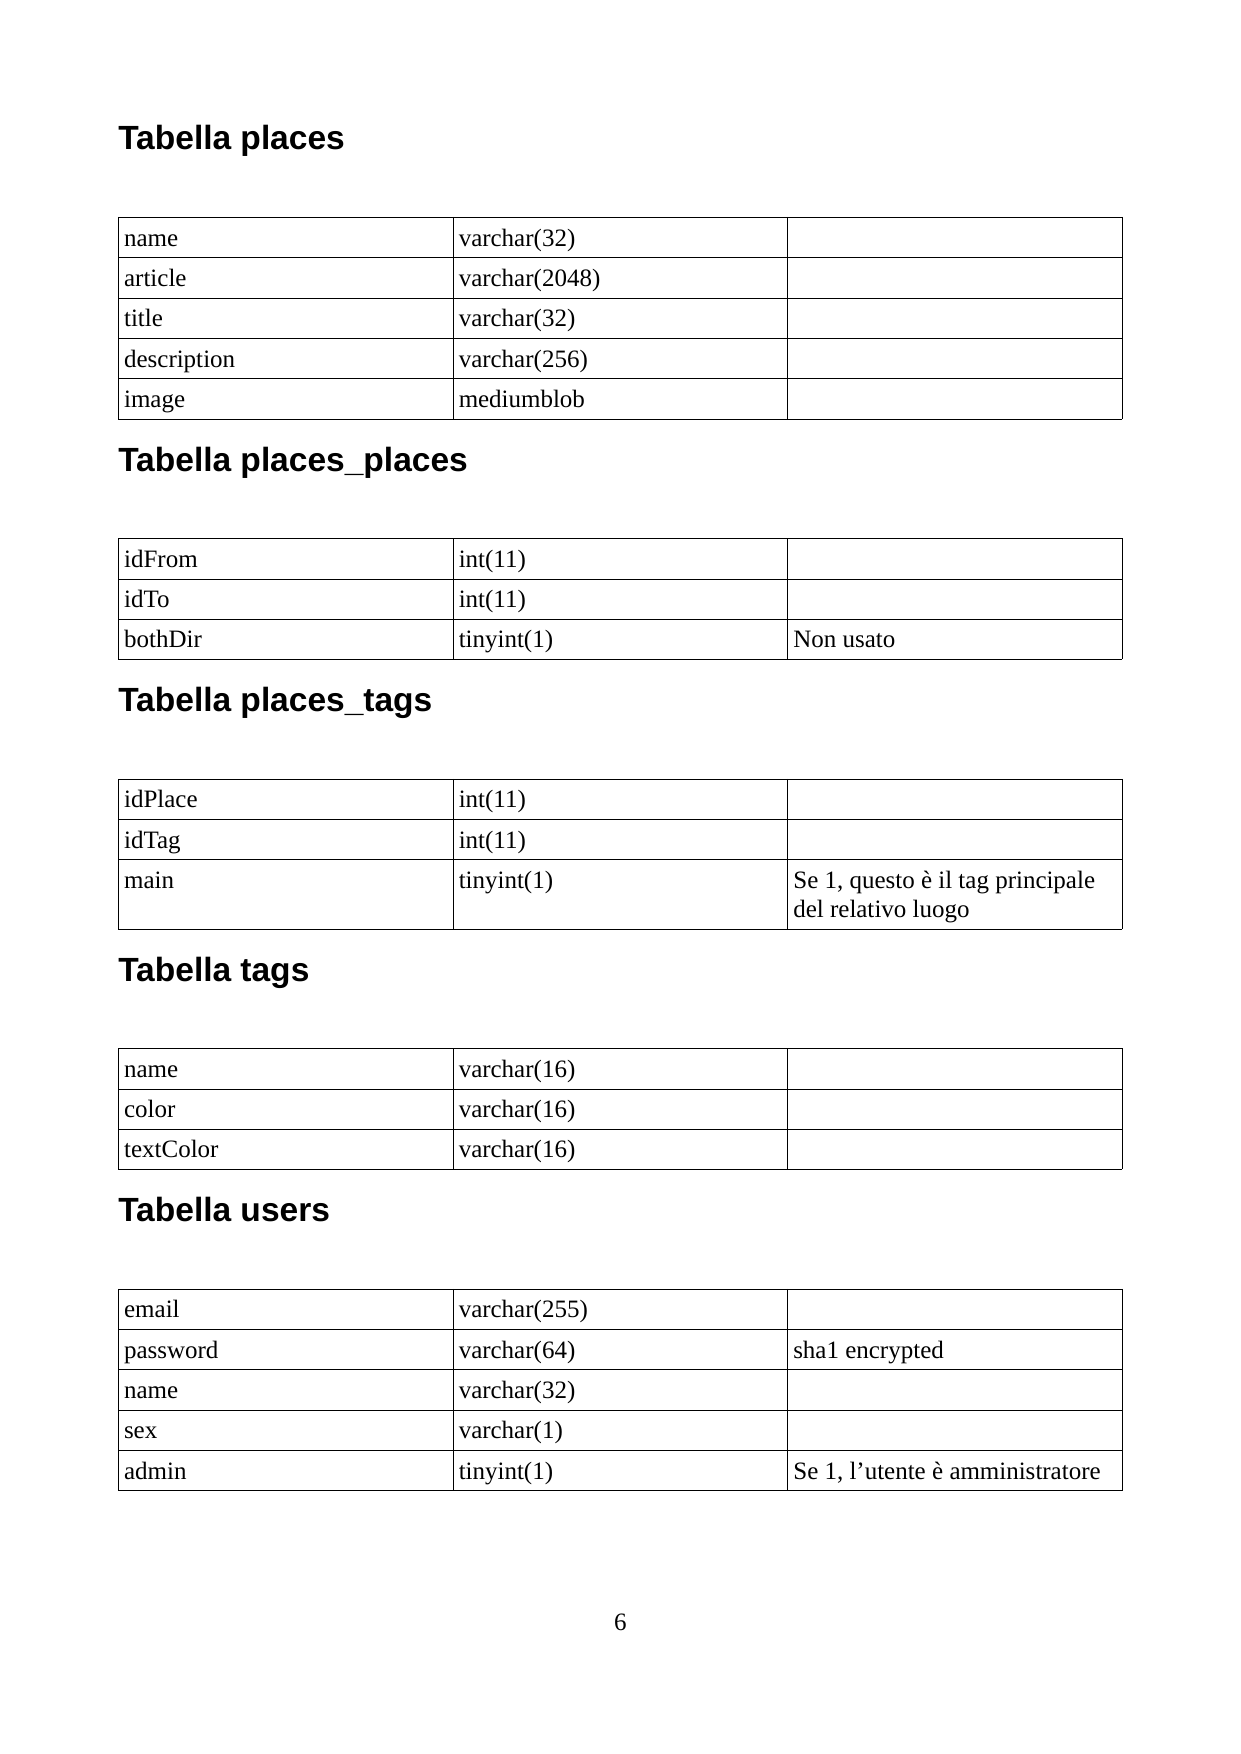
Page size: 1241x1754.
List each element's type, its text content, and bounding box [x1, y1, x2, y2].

table_cell password [119, 1330, 453, 1369]
table_cell varchar(1) [454, 1411, 787, 1450]
table_header idFrom [119, 539, 453, 578]
table_cell article [119, 258, 453, 297]
table_cell varchar(32) [454, 299, 787, 338]
table_cell int(11) [454, 580, 787, 619]
table_cell varchar(256) [454, 339, 787, 378]
subtitle Tabella places_tags [118, 680, 1122, 719]
table_cell sex [119, 1411, 453, 1450]
table_cell textColor [119, 1130, 453, 1169]
table_cell Se 1, l’utente è amministratore [788, 1451, 1122, 1490]
table_cell [788, 1370, 1122, 1410]
table_cell description [119, 339, 453, 378]
table_cell varchar(16) [454, 1130, 787, 1169]
table_cell [788, 258, 1122, 297]
table_cell idTag [119, 820, 453, 859]
table_header email [119, 1290, 453, 1329]
subtitle Tabella tags [118, 949, 1122, 988]
table_cell tinyint(1) [454, 1451, 787, 1490]
table_header [788, 780, 1122, 819]
table_cell name [119, 1370, 453, 1410]
table_cell Non usato [788, 620, 1122, 659]
table_cell [788, 580, 1122, 619]
table_cell Se 1, questo è il tag principale del relativo luogo [788, 860, 1122, 928]
table_header [788, 218, 1122, 257]
table_cell tinyint(1) [454, 860, 787, 928]
table_cell mediumblob [454, 379, 787, 418]
table_cell [788, 1411, 1122, 1450]
table_header varchar(16) [454, 1049, 787, 1088]
table_cell [788, 299, 1122, 338]
table_header [788, 1049, 1122, 1088]
table_cell varchar(16) [454, 1090, 787, 1129]
table_cell title [119, 299, 453, 338]
table_cell main [119, 860, 453, 928]
subtitle Tabella places_places [118, 439, 1122, 478]
table_header varchar(255) [454, 1290, 787, 1329]
table_cell varchar(32) [454, 1370, 787, 1410]
table_header varchar(32) [454, 218, 787, 257]
table_cell bothDir [119, 620, 453, 659]
table_header [788, 1290, 1122, 1329]
table_cell admin [119, 1451, 453, 1490]
subtitle Tabella places [118, 118, 1122, 157]
table_cell image [119, 379, 453, 418]
table_cell varchar(2048) [454, 258, 787, 297]
table_header [788, 539, 1122, 578]
table_cell varchar(64) [454, 1330, 787, 1369]
table_cell sha1 encrypted [788, 1330, 1122, 1369]
table_cell [788, 339, 1122, 378]
table_header name [119, 218, 453, 257]
table_cell [788, 1130, 1122, 1169]
table_cell color [119, 1090, 453, 1129]
table_cell [788, 379, 1122, 418]
table_cell tinyint(1) [454, 620, 787, 659]
table_header int(11) [454, 539, 787, 578]
table_header idPlace [119, 780, 453, 819]
table_cell [788, 820, 1122, 859]
table_cell [788, 1090, 1122, 1129]
table_cell idTo [119, 580, 453, 619]
table_header int(11) [454, 780, 787, 819]
table_header name [119, 1049, 453, 1088]
table_cell int(11) [454, 820, 787, 859]
subtitle Tabella users [118, 1190, 1122, 1229]
